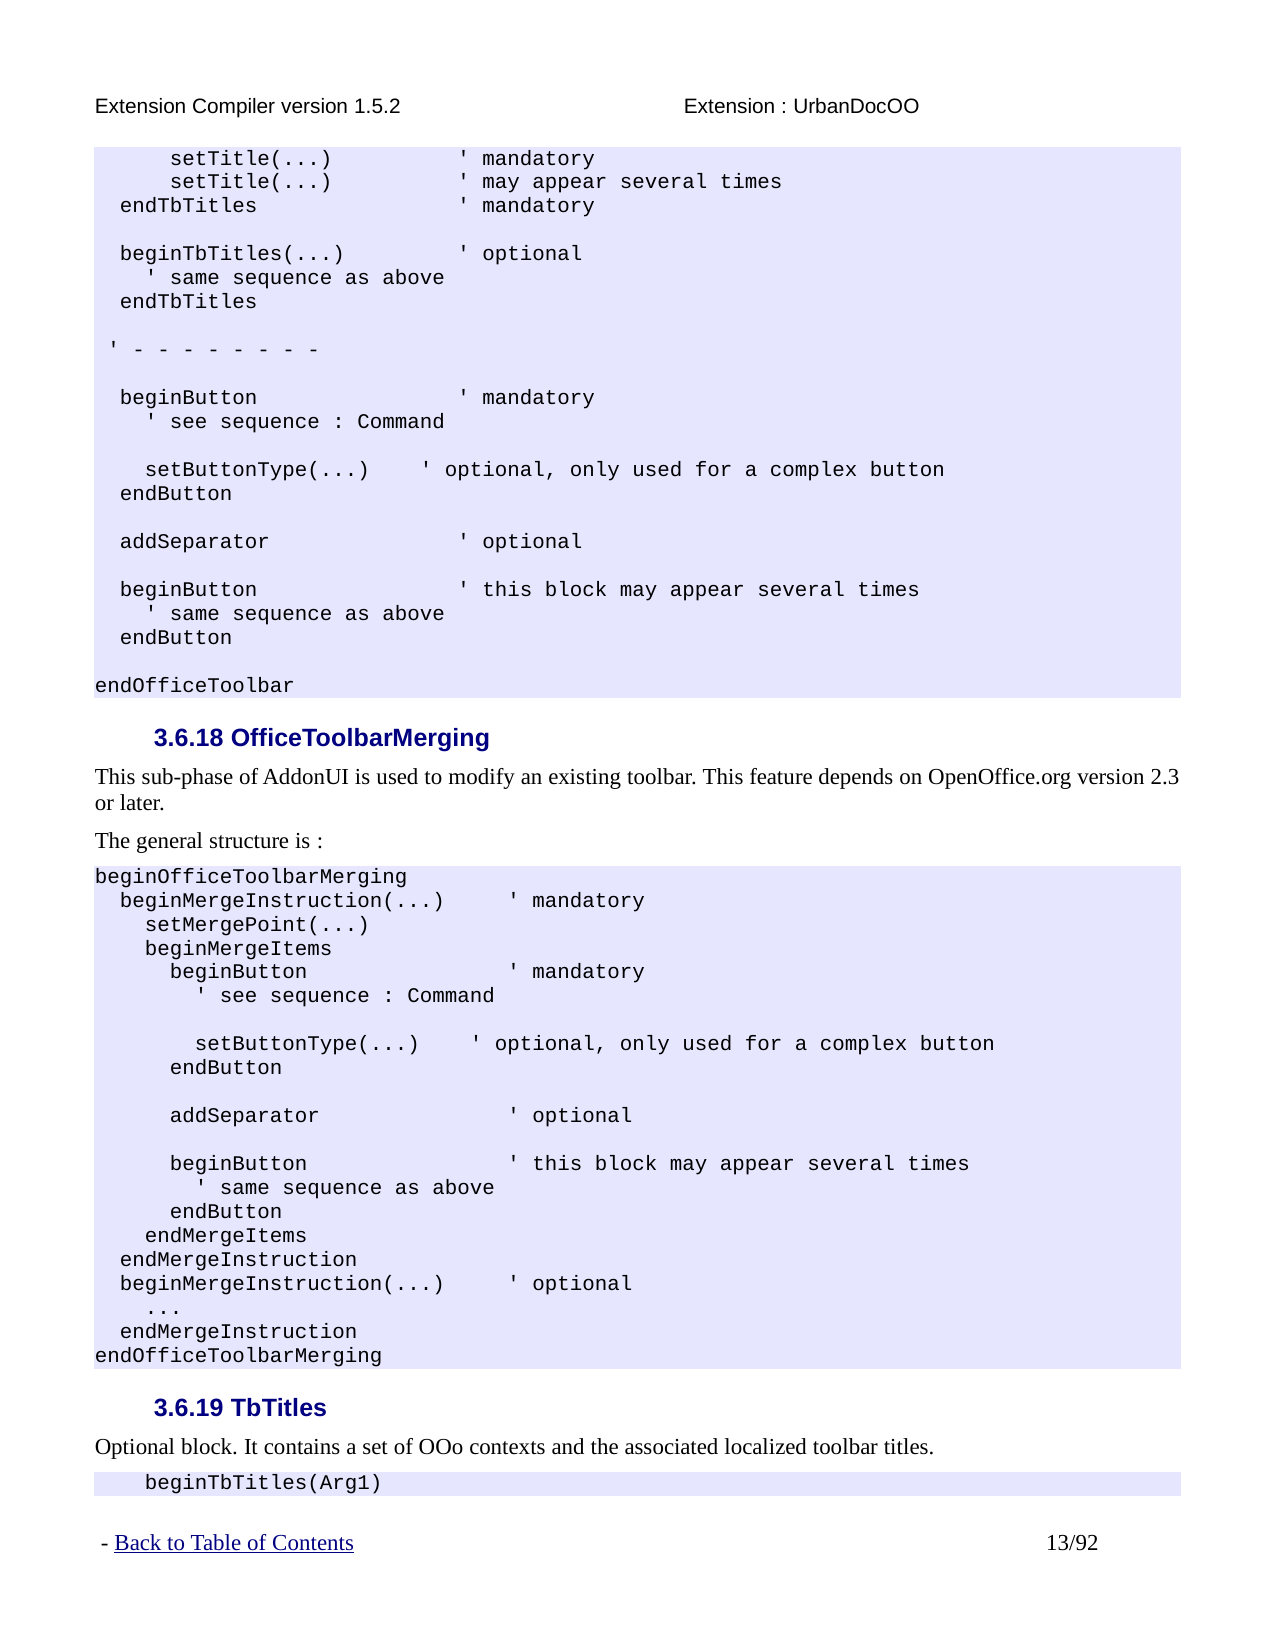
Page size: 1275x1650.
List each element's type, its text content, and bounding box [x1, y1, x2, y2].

text endMergeInstruction [94, 1321, 1181, 1345]
text setTitle(...) ' mandatory [94, 147, 1181, 171]
text ' same sequence as above [94, 1177, 1181, 1201]
text endMergeInstruction [94, 1249, 1181, 1273]
text beginTbTitles(Arg1) [94, 1472, 1181, 1496]
text This sub-phase of AddonUI is used to modify an existing toolbar. This feature depends on OpenOffice.org version 2.3 or later. [94, 764, 1181, 815]
text ' same sequence as above [94, 267, 1181, 291]
text endOfficeToolbarMerging [94, 1345, 1181, 1369]
subtitle TbTitles [153, 1394, 1181, 1422]
text ' see sequence : Command [94, 411, 1181, 435]
text addSeparator ' optional [94, 531, 1181, 555]
subtitle OfficeToolbarMerging [153, 723, 1181, 752]
text setButtonType(...) ' optional, only used for a complex button [94, 1033, 1181, 1057]
text beginTbTitles(...) ' optional [94, 243, 1181, 267]
text ... [94, 1297, 1181, 1321]
text ' same sequence as above [94, 603, 1181, 627]
text beginMergeInstruction(...) ' mandatory [94, 889, 1181, 913]
text setTitle(...) ' may appear several times [94, 171, 1181, 195]
text ' - - - - - - - - [94, 339, 1181, 363]
text beginButton ' mandatory [94, 387, 1181, 411]
text endButton [94, 1201, 1181, 1225]
text beginMergeInstruction(...) ' optional [94, 1273, 1181, 1297]
text The general structure is : [94, 828, 1181, 853]
text endOfficeToolbar [94, 674, 1181, 698]
text endMergeItems [94, 1225, 1181, 1249]
text Optional block. It contains a set of OOo contexts and the associated localized toolbar titles. [94, 1434, 1181, 1460]
text ' see sequence : Command [94, 985, 1181, 1009]
text setButtonType(...) ' optional, only used for a complex button [94, 459, 1181, 483]
text beginOfficeToolbarMerging [94, 866, 1181, 889]
text beginButton ' mandatory [94, 961, 1181, 985]
text addSeparator ' optional [94, 1105, 1181, 1129]
text setMergePoint(...) [94, 913, 1181, 937]
text endTbTitles ' mandatory [94, 195, 1181, 219]
text endTbTitles [94, 291, 1181, 315]
text endButton [94, 1057, 1181, 1081]
text endButton [94, 483, 1181, 507]
text beginButton ' this block may appear several times [94, 579, 1181, 603]
text endButton [94, 627, 1181, 651]
text beginButton ' this block may appear several times [94, 1153, 1181, 1177]
text beginMergeItems [94, 937, 1181, 961]
